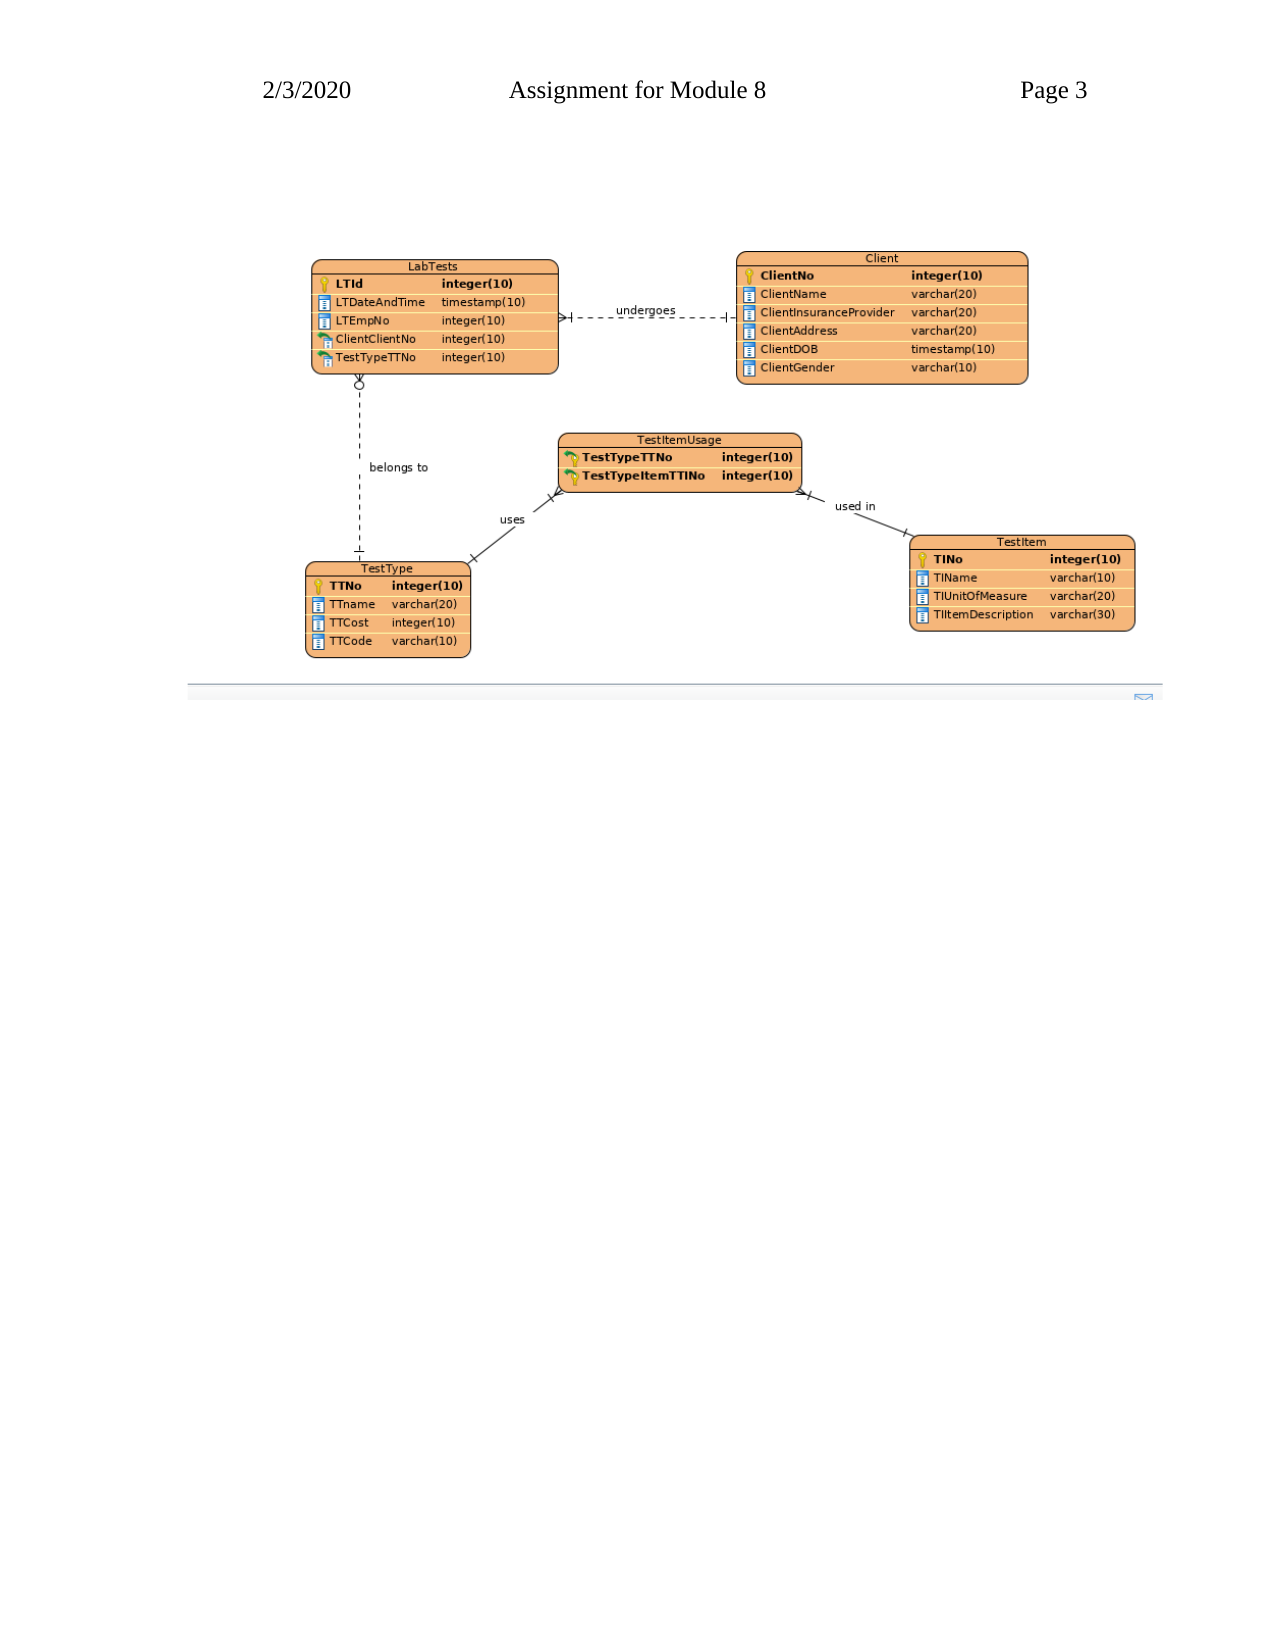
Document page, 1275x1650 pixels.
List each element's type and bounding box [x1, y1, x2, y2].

picture [187, 150, 1163, 700]
